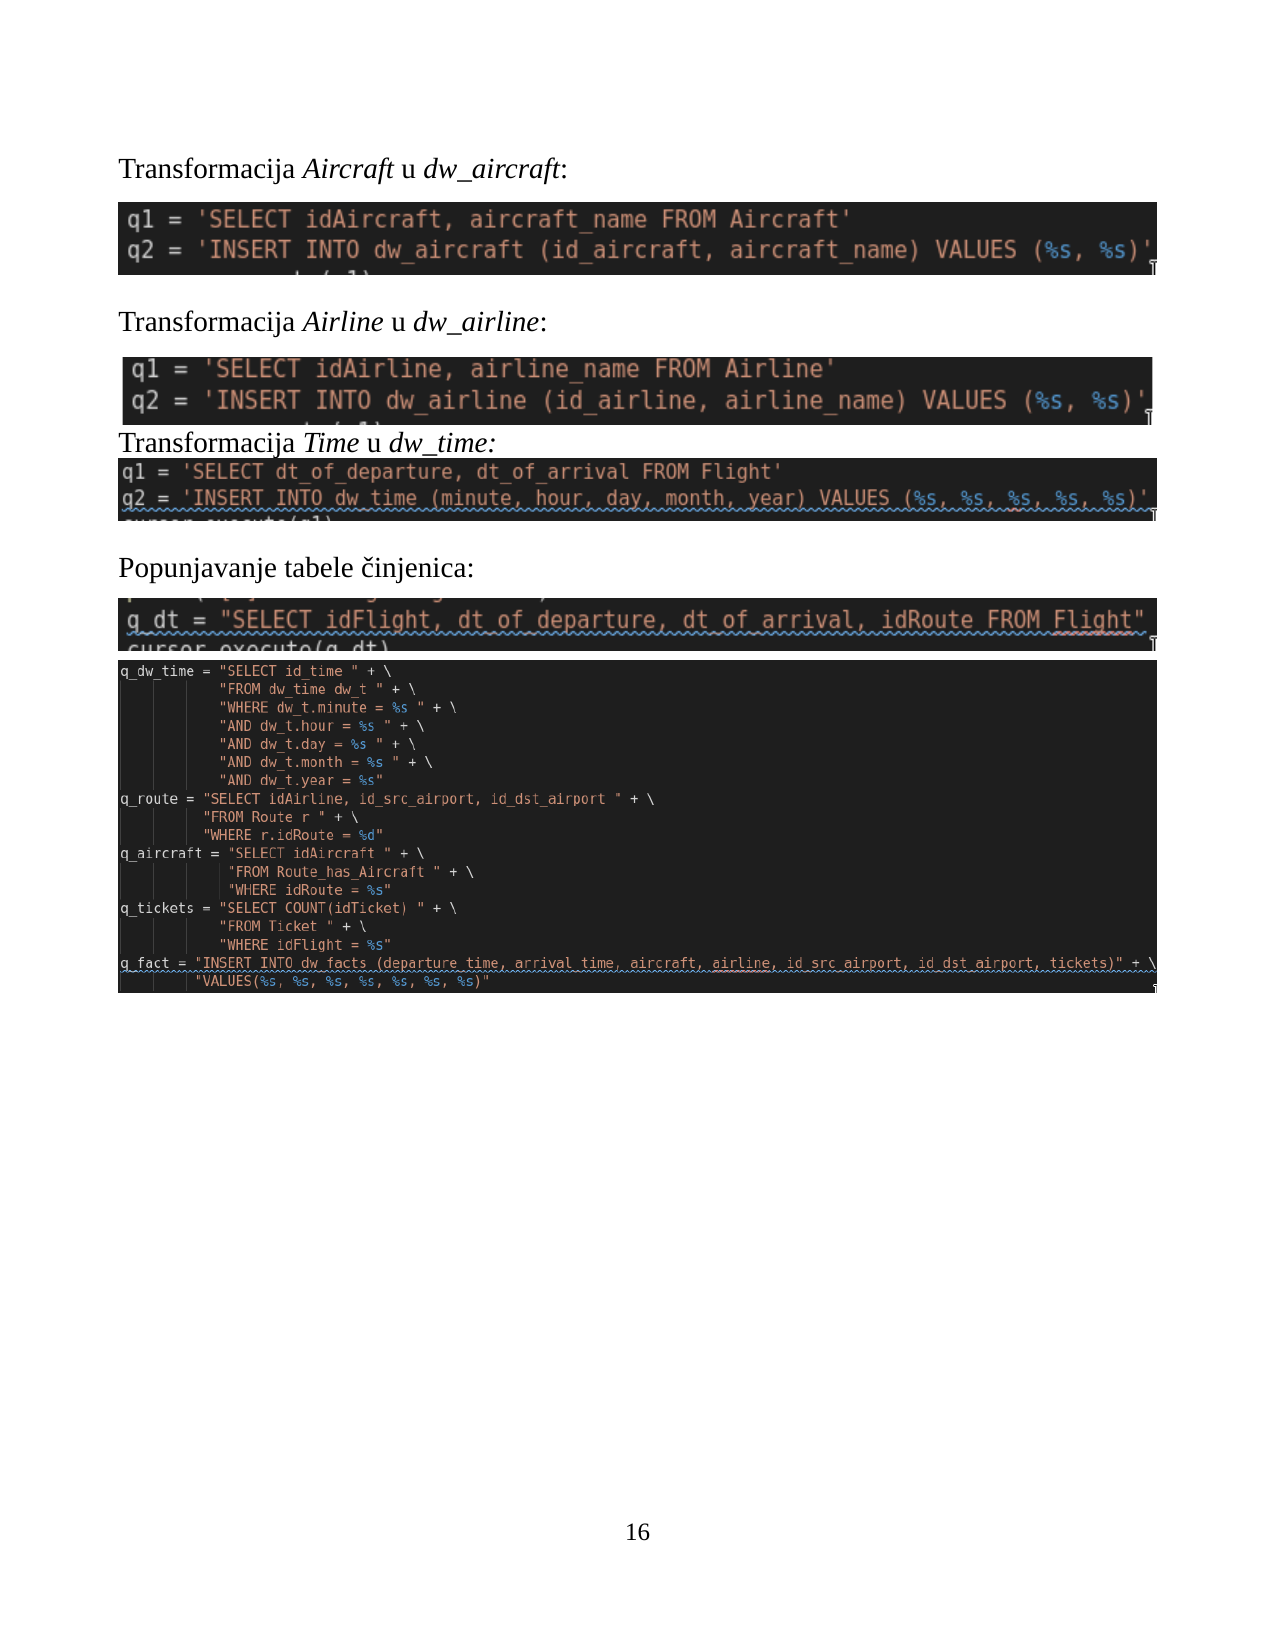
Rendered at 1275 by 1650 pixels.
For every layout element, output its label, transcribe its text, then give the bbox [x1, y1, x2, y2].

picture [118, 202, 1157, 275]
text Popunjavanje tabele činjenica: [118, 550, 1157, 583]
picture [122, 357, 1153, 425]
text Transformacija Time u dw_time: [118, 366, 1157, 458]
picture [118, 458, 1157, 521]
text Transformacija Airline u dw_airline: [118, 304, 1157, 337]
picture [118, 598, 1157, 651]
picture [118, 660, 1157, 993]
text Transformacija Aircraft u dw_aircraft: [118, 152, 1157, 185]
